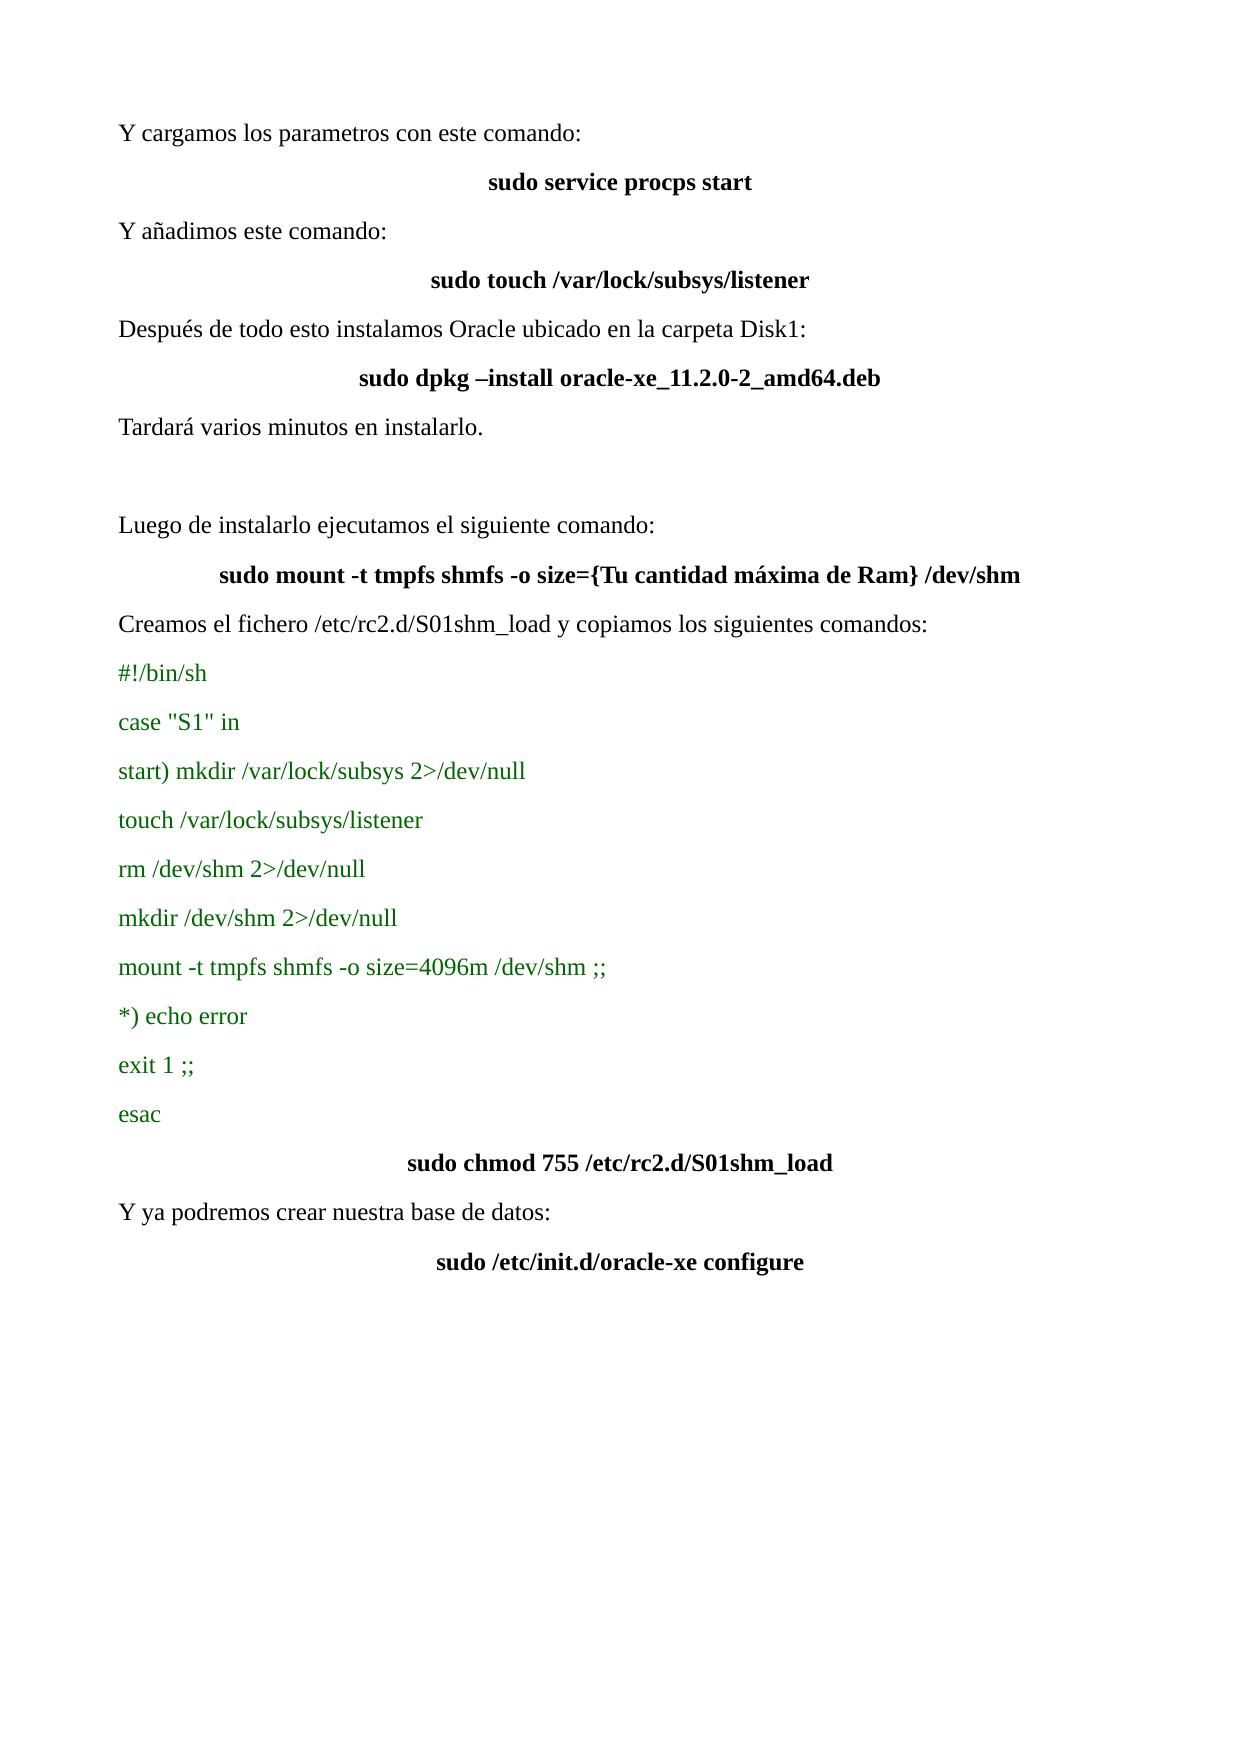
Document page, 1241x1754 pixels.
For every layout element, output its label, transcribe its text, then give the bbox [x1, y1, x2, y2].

text sudo /etc/init.d/oracle-xe configure [118, 1247, 1122, 1275]
text Y cargamos los parametros con este comando: [118, 118, 1122, 147]
text touch /var/lock/subsys/listener [118, 805, 1122, 834]
text Creamos el fichero /etc/rc2.d/S01shm_load y copiamos los siguientes comandos: [118, 609, 1122, 637]
text Luego de instalarlo ejecutamos el siguiente comando: [118, 511, 1122, 539]
text #!/bin/sh [118, 658, 1122, 687]
text rm /dev/shm 2>/dev/null [118, 854, 1122, 883]
text start) mkdir /var/lock/subsys 2>/dev/null [118, 756, 1122, 785]
text case "S1" in [118, 707, 1122, 736]
text *) echo error [118, 1001, 1122, 1030]
text sudo touch /var/lock/subsys/listener [118, 265, 1122, 294]
text exit 1 ;; [118, 1050, 1122, 1079]
text mkdir /dev/shm 2>/dev/null [118, 903, 1122, 932]
text Después de todo esto instalamos Oracle ubicado en la carpeta Disk1: [118, 314, 1122, 343]
text Y añadimos este comando: [118, 216, 1122, 245]
text sudo chmod 755 /etc/rc2.d/S01shm_load [118, 1148, 1122, 1177]
text Y ya podremos crear nuestra base de datos: [118, 1197, 1122, 1226]
text sudo service procps start [118, 167, 1122, 196]
text esac [118, 1099, 1122, 1128]
text sudo mount -t tmpfs shmfs -o size={Tu cantidad máxima de Ram} /dev/shm [118, 560, 1122, 588]
text mount -t tmpfs shmfs -o size=4096m /dev/shm ;; [118, 952, 1122, 981]
text Tardará varios minutos en instalarlo. [118, 412, 1122, 441]
text sudo dpkg –install oracle-xe_11.2.0-2_amd64.deb [118, 363, 1122, 392]
